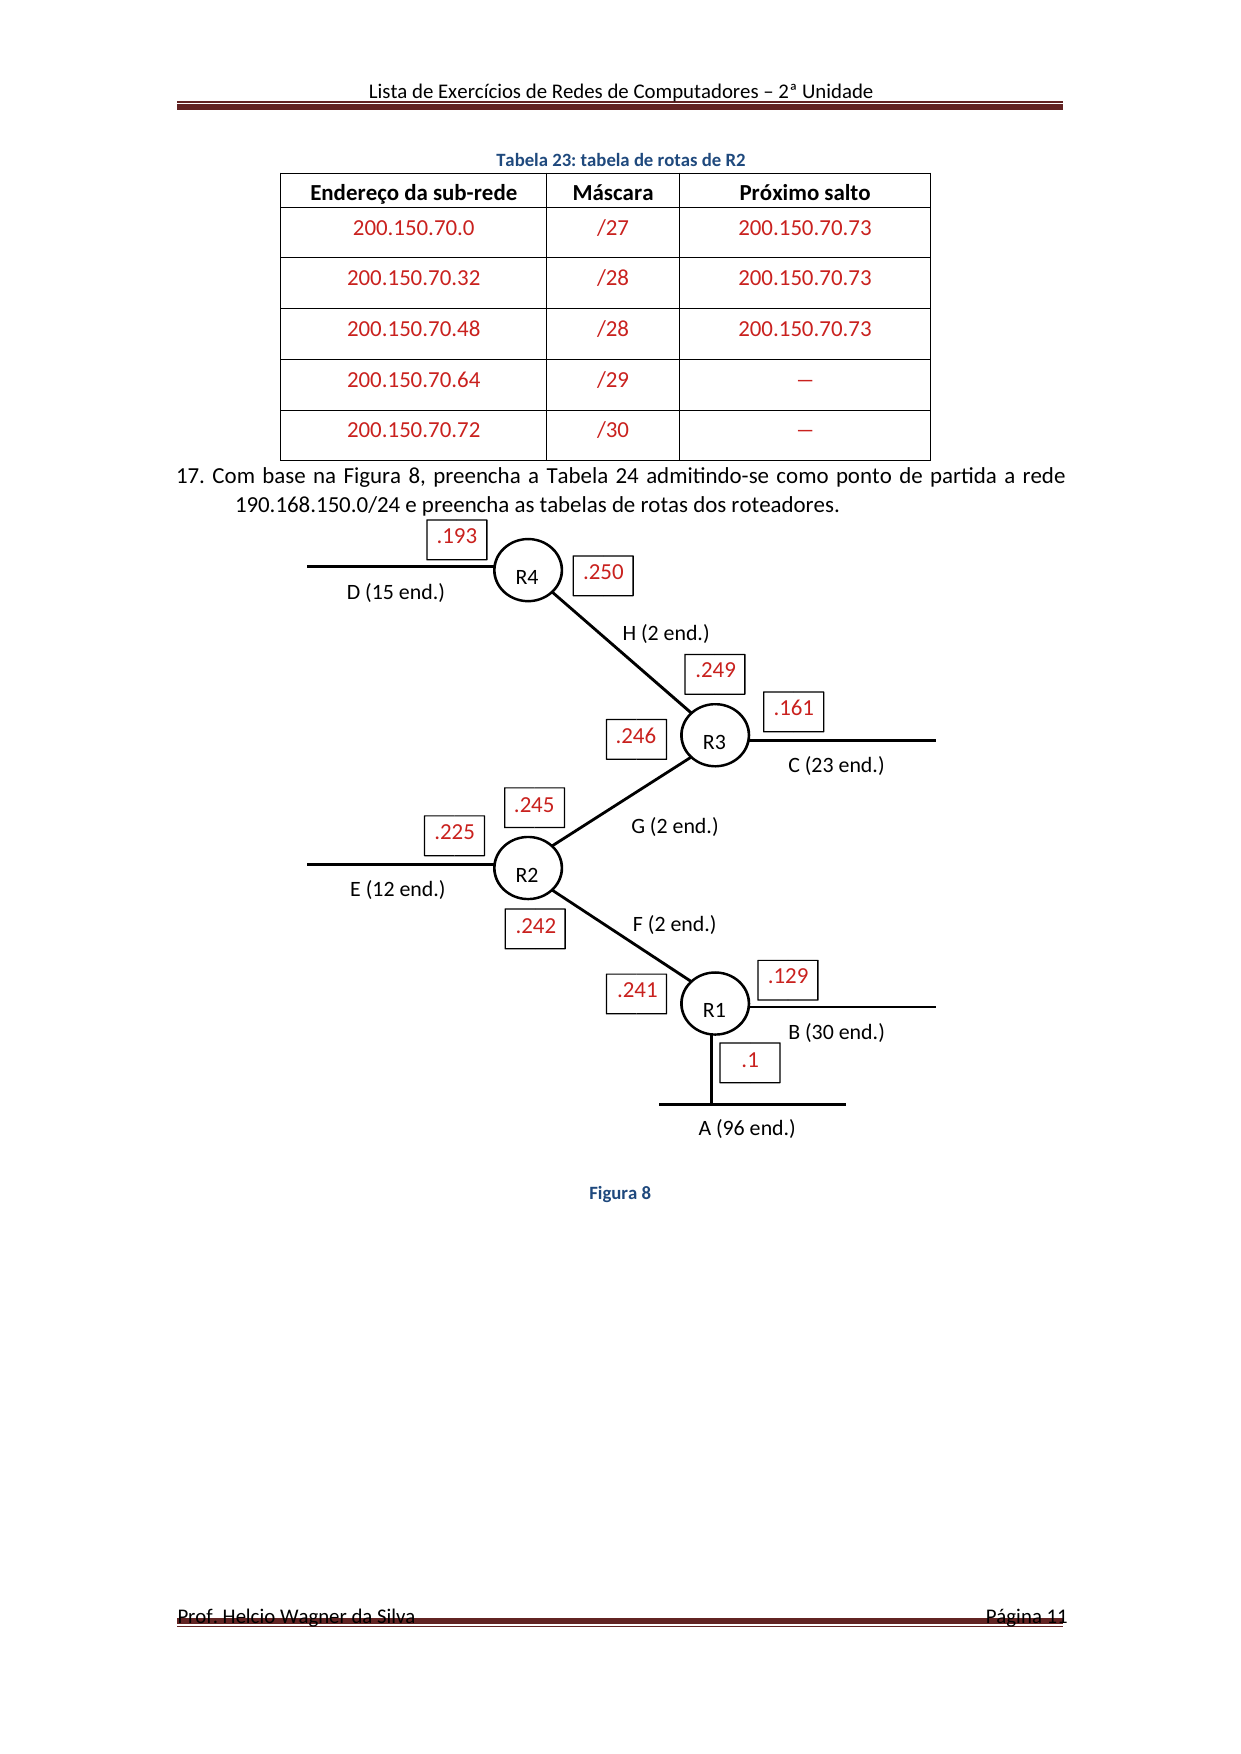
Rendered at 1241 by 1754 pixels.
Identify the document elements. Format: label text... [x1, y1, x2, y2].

table_cell 200.150.70.72 [281, 411, 546, 460]
text Figura 8 [248, 1181, 993, 1204]
subtitle Tabela 23: tabela de rotas de R2 [248, 148, 994, 171]
table_cell 200.150.70.73 [680, 309, 930, 359]
table_cell 200.150.70.73 [680, 258, 930, 308]
table_cell 200.150.70.64 [281, 360, 546, 409]
text 17. Com base na Figura 8, preencha a Tabela 24 admitindo-se como ponto de partida a rede 190.168.150.0/24 e preencha as tabelas de rotas dos roteadores. [176, 461, 1068, 518]
table_header Máscara [547, 174, 679, 207]
table_cell 200.150.70.73 [680, 208, 930, 257]
table_cell ― [680, 411, 930, 460]
table_cell /28 [547, 258, 679, 308]
table_cell 200.150.70.0 [281, 208, 546, 257]
table_cell 200.150.70.32 [281, 258, 546, 308]
table_cell /28 [547, 309, 679, 359]
table_cell /29 [547, 360, 679, 409]
table_cell /30 [547, 411, 679, 460]
table_cell /27 [547, 208, 679, 257]
table_header Endereço da sub-rede [281, 174, 546, 207]
table_cell ― [680, 360, 930, 409]
table_cell 200.150.70.48 [281, 309, 546, 359]
table_header Próximo salto [680, 174, 930, 207]
